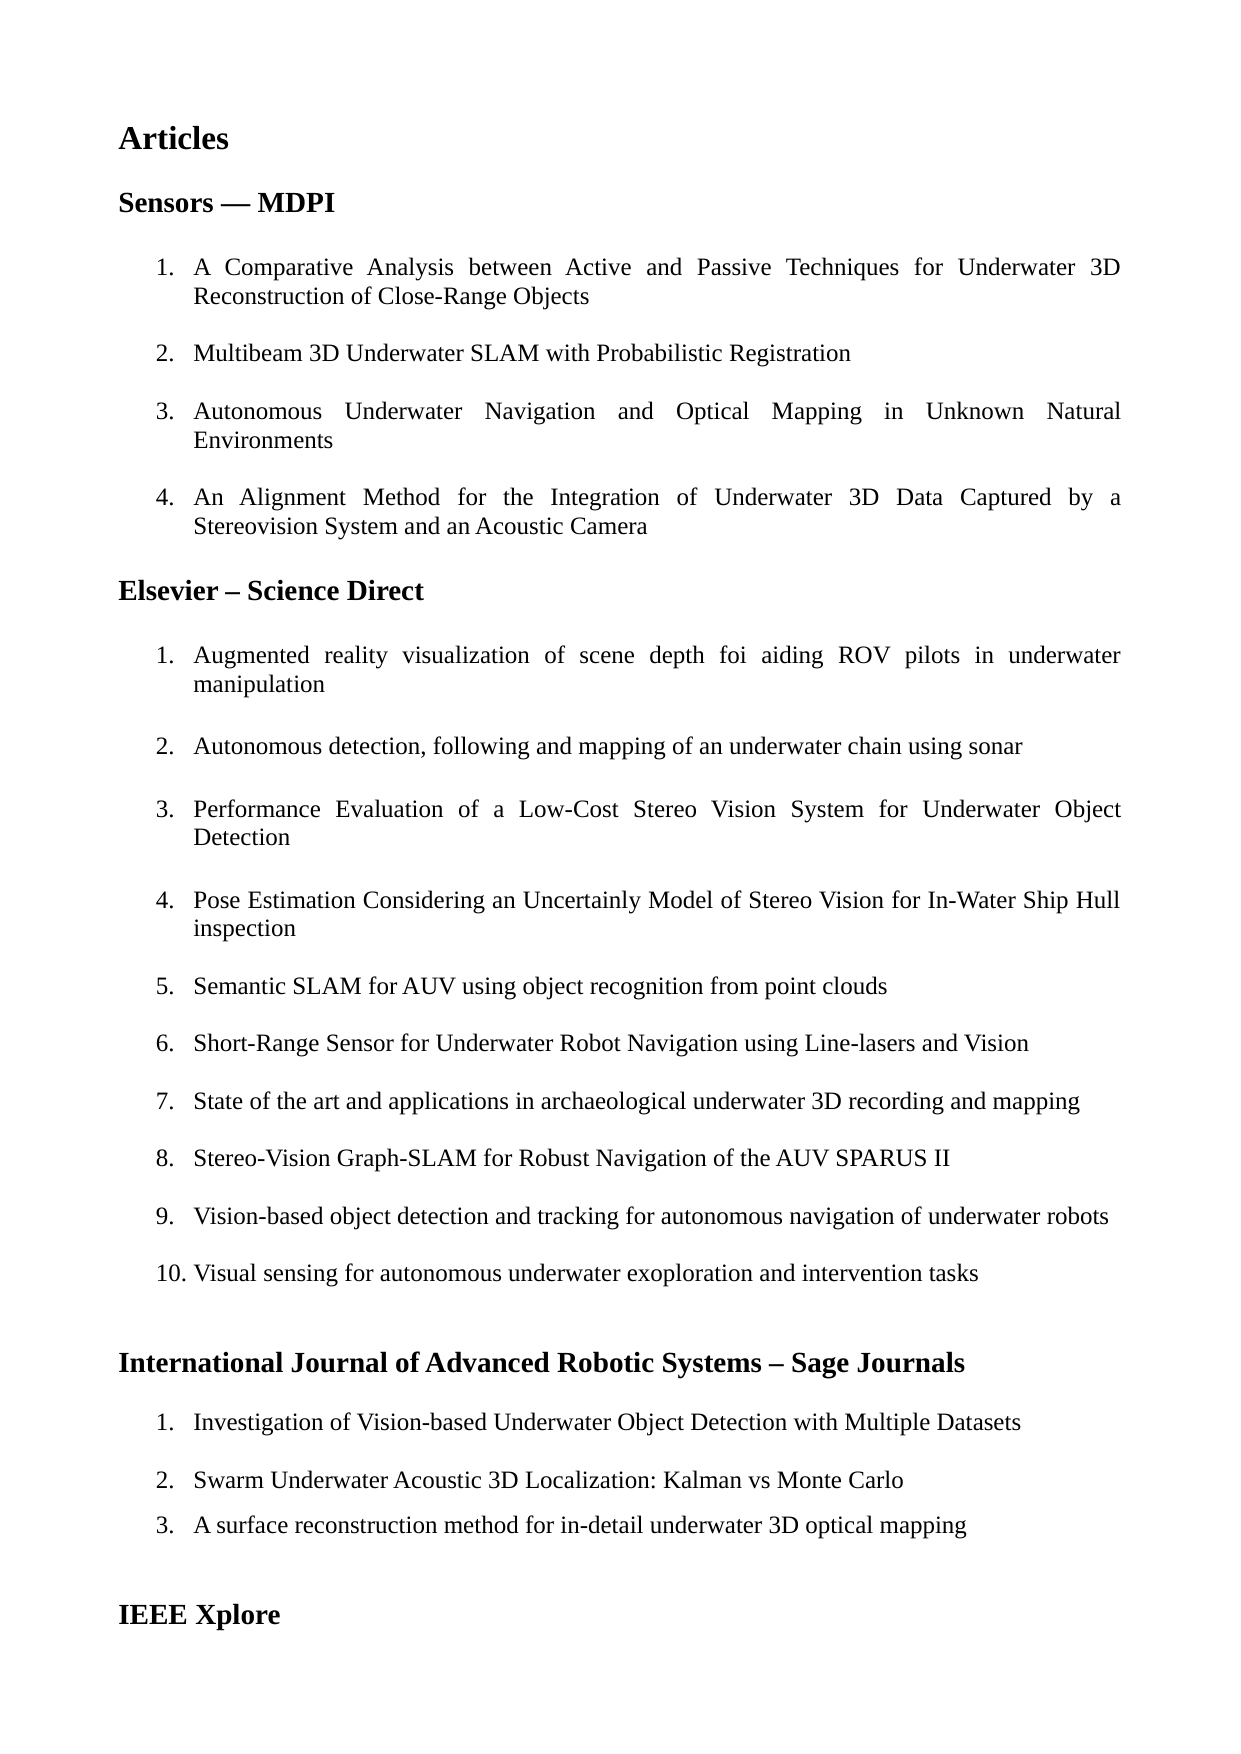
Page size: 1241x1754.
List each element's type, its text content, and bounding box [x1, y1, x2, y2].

list A Comparative Analysis between Active and Passive Techniques for Underwater 3D Reconstruction of Close-Range Objects [156, 252, 1122, 310]
list Vision-based object detection and tracking for autonomous navigation of underwater robots [156, 1201, 1122, 1230]
list State of the art and applications in archaeological underwater 3D recording and mapping [156, 1086, 1122, 1115]
text Sensors — MDPI [118, 185, 1122, 219]
list Autonomous Underwater Navigation and Optical Mapping in Unknown Natural Environments [156, 396, 1122, 453]
list Multibeam 3D Underwater SLAM with Probabilistic Registration [156, 338, 1122, 367]
list An Alignment Method for the Integration of Underwater 3D Data Captured by a Stereovision System and an Acoustic Camera [156, 482, 1122, 540]
text IEEE Xplore [118, 1597, 1122, 1630]
list Semantic SLAM for AUV using object recognition from point clouds [156, 971, 1122, 1000]
list Visual sensing for autonomous underwater exoploration and intervention tasks [156, 1258, 1122, 1287]
list Autonomous detection, following and mapping of an underwater chain using sonar [156, 731, 1122, 760]
list Short-Range Sensor for Underwater Robot Navigation using Line-lasers and Vision [156, 1028, 1122, 1057]
list A surface reconstruction method for in-detail underwater 3D optical mapping [156, 1511, 1122, 1539]
list Performance Evaluation of a Low-Cost Stereo Vision System for Underwater Object Detection [156, 794, 1122, 851]
subtitle Swarm Underwater Acoustic 3D Localization: Kalman vs Monte Carlo [156, 1465, 1122, 1494]
list Investigation of Vision-based Underwater Object Detection with Multiple Datasets [156, 1407, 1122, 1436]
text International Journal of Advanced Robotic Systems – Sage Journals [118, 1345, 1122, 1378]
text Elsevier – Science Direct [118, 573, 1122, 607]
text Articles [118, 118, 1122, 156]
list Stereo-Vision Graph-SLAM for Robust Navigation of the AUV SPARUS II [156, 1143, 1122, 1172]
list Augmented reality visualization of scene depth foi aiding ROV pilots in underwater manipulation [156, 640, 1122, 698]
list Pose Estimation Considering an Uncertainly Model of Stereo Vision for In-Water Ship Hull inspection [156, 885, 1122, 942]
